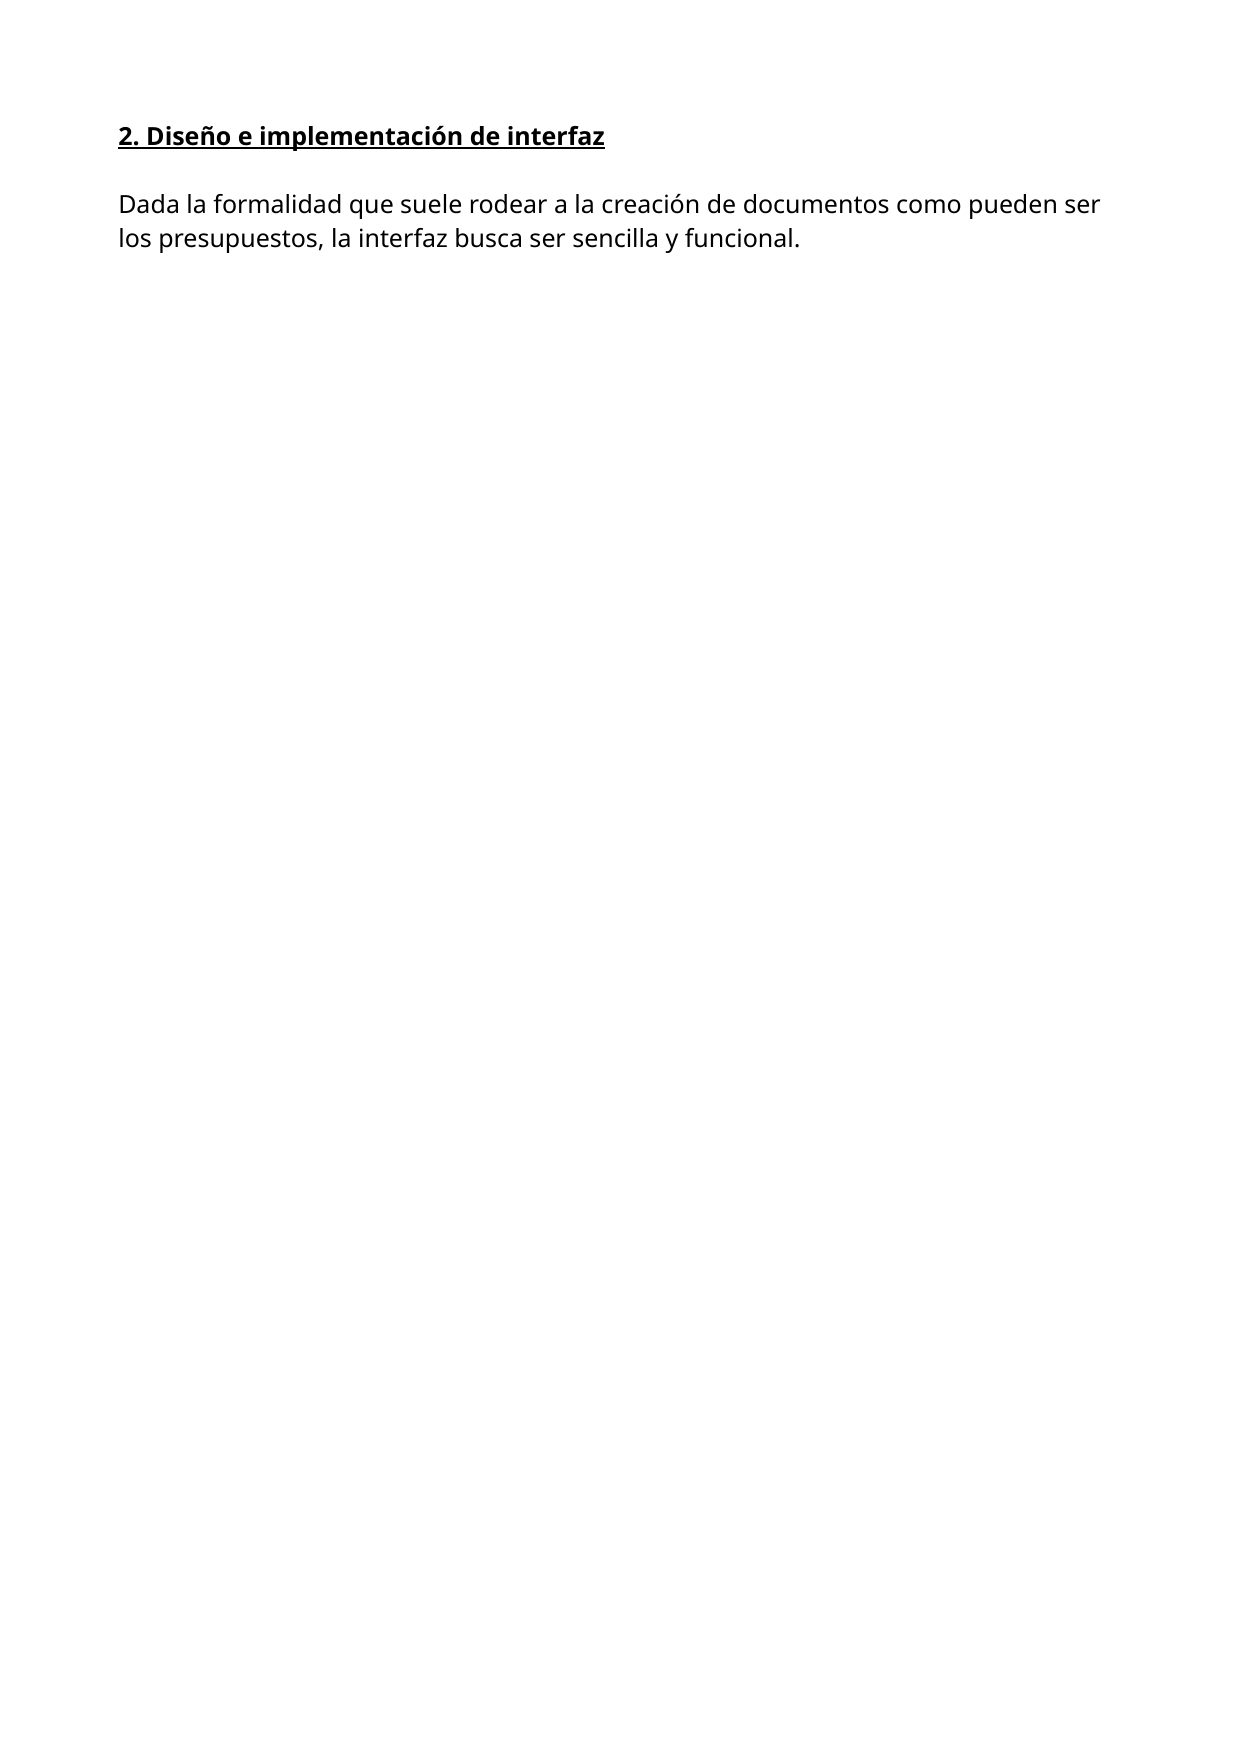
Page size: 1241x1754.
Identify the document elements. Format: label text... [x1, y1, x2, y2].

text 2. Diseño e implementación de interfaz [118, 118, 1122, 152]
text Dada la formalidad que suele rodear a la creación de documentos como pueden ser los presupuestos, la interfaz busca ser sencilla y funcional. [118, 186, 1122, 254]
